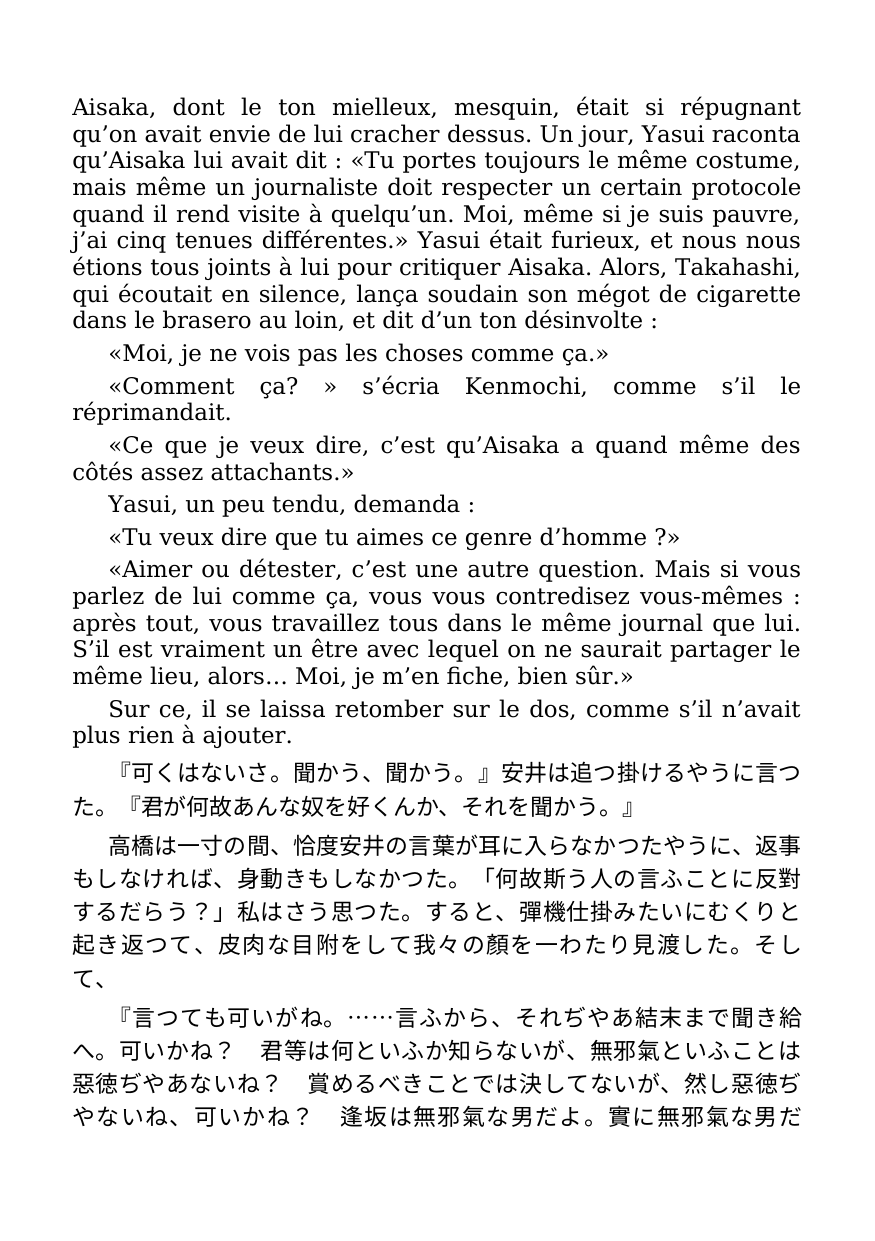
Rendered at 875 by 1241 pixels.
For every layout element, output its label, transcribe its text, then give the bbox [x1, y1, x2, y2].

text 『可くはないさ。聞かう、聞かう。』安井は追つ掛けるやうに言つた。『君が何故あんな奴を好くんか、それを聞かう。』 [72, 755, 802, 822]
text «Ce que je veux dire, c’est qu’Aisaka a quand même des côtés assez attachants.» [72, 432, 802, 485]
text 高橋は一寸の間、恰度安井の言葉が耳に入らなかつたやうに、返事もしなければ、身動きもしなかつた。「何故斯う人の言ふことに反對するだらう？」私はさう思つた。すると、彈機仕掛みたいにむくりと起き返つて、皮肉な目附をして我々の顏を一わたり見渡した。そして、 [72, 827, 802, 994]
text «Aimer ou détester, c’est une autre question. Mais si vous parlez de lui comme ça, vous vous contredisez vous-mêmes : après tout, vous travaillez tous dans le même journal que lui. S’il est vraiment un être avec lequel on ne saurait partager le même lieu, alors… Moi, je m’en fiche, bien sûr.» [72, 557, 802, 690]
text Aisaka, dont le ton mielleux, mesquin, était si répugnant qu’on avait envie de lui cracher dessus. Un jour, Yasui raconta qu’Aisaka lui avait dit : «Tu portes toujours le même costume, mais même un journaliste doit respecter un certain protocole quand il rend visite à quelqu’un. Moi, même si je suis pauvre, j’ai cinq tenues différentes.» Yasui était furieux, et nous nous étions tous joints à lui pour critiquer Aisaka. Alors, Takahashi, qui écoutait en silence, lança soudain son mégot de cigarette dans le brasero au loin, et dit d’un ton désinvolte : [72, 94, 802, 334]
text Yasui, un peu tendu, demanda : [72, 491, 802, 518]
text «Comment ça? » s’écria Kenmochi, comme s’il le réprimandait. [72, 373, 802, 426]
text «Moi, je ne vois pas les choses comme ça.» [72, 340, 802, 367]
text Sur ce, il se laissa retomber sur le dos, comme s’il n’avait plus rien à ajouter. [72, 696, 802, 749]
text «Tu veux dire que tu aimes ce genre d’homme ?» [72, 524, 802, 551]
text 『言つても可いがね。……言ふから、それぢやあ結末まで聞き給へ。可いかね？ 君等は何といふか知らないが、無邪氣といふことは惡徳ぢやあないね？ 賞めるべきことでは決してないが、然し惡徳ぢやないね、可いかね？ 逢坂は無邪氣な男だよ。實に無邪氣な男だ [72, 999, 802, 1132]
